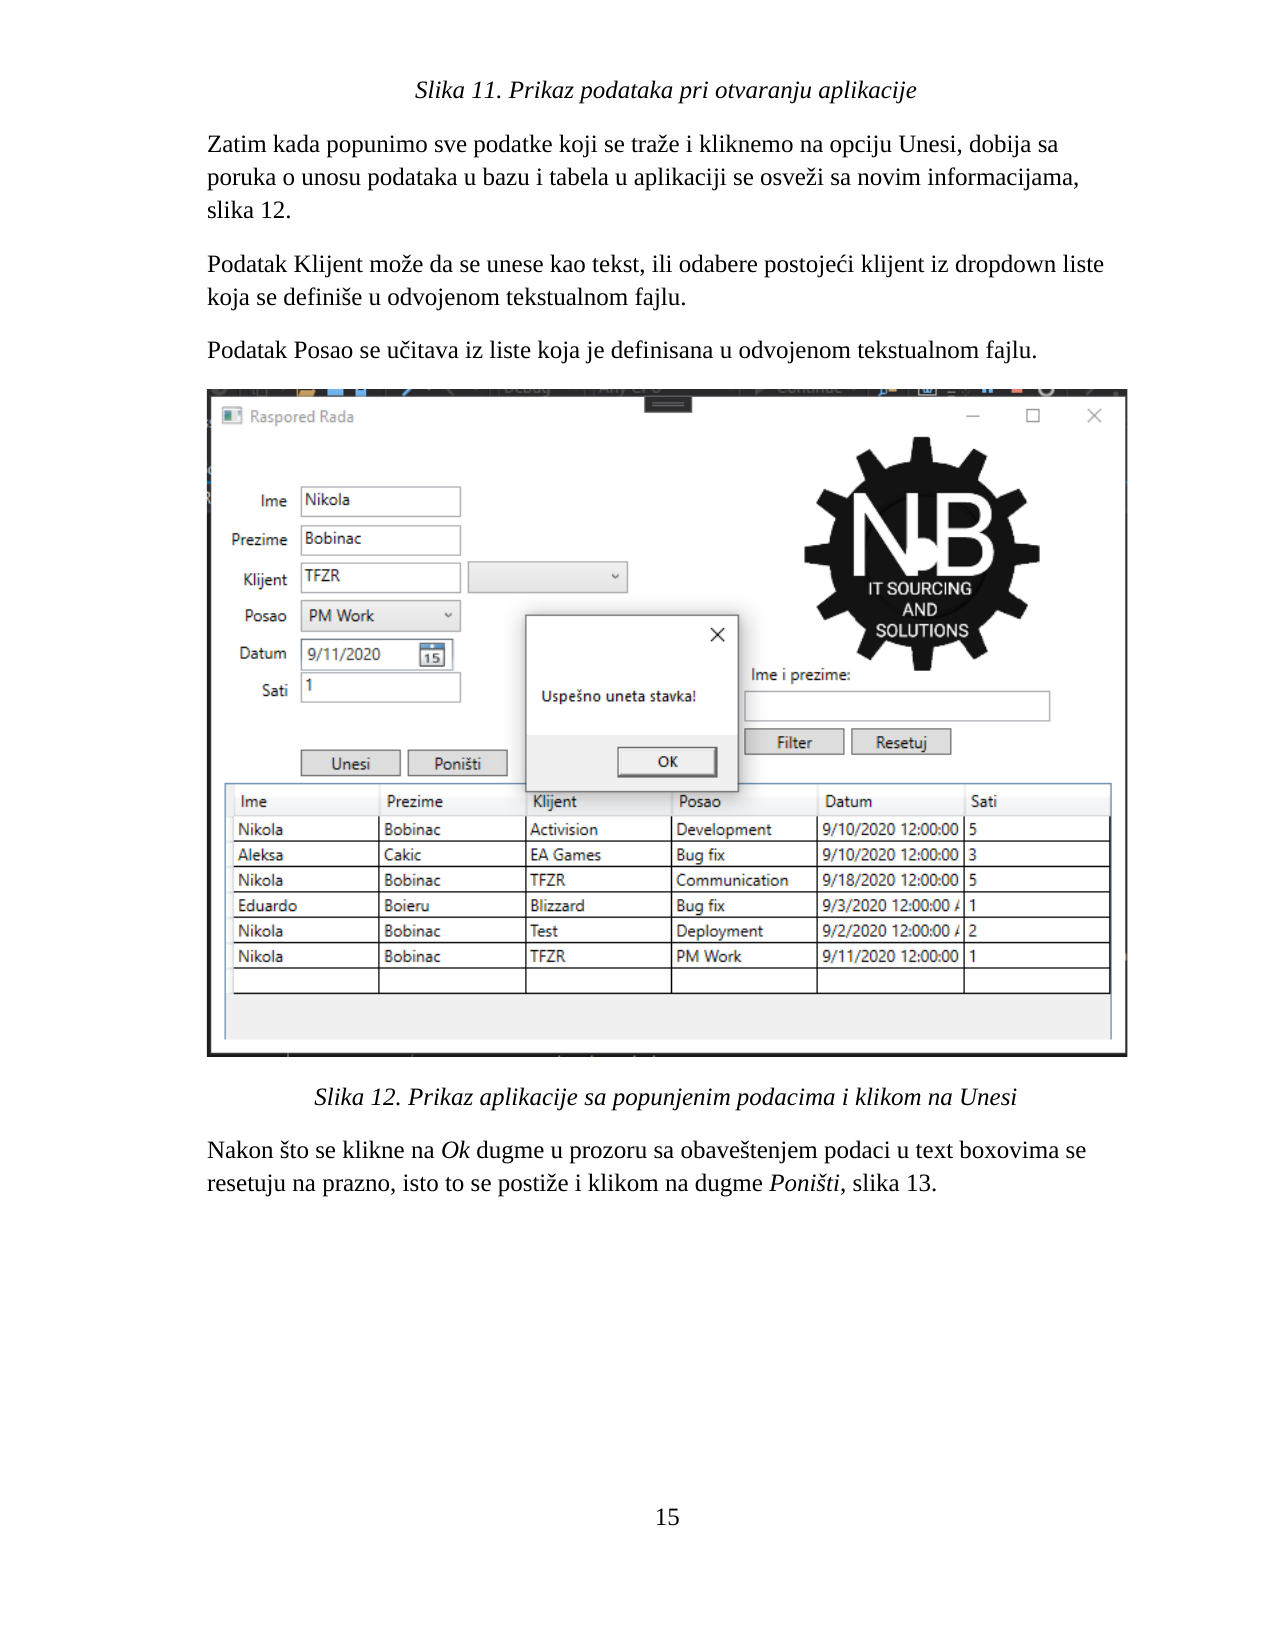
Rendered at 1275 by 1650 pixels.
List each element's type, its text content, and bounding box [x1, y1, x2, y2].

text Slika 12. Prikaz aplikacije sa popunjenim podacima i klikom na Unesi [207, 1082, 1127, 1110]
text Podatak Posao se učitava iz liste koja je definisana u odvojenom tekstualnom fajlu. [207, 336, 1127, 364]
text Podatak Klijent može da se unese kao tekst, ili odabere postojeći klijent iz dropdown liste koja se definiše u odvojenom tekstualnom fajlu. [207, 249, 1127, 311]
text Nakon što se klikne na Ok dugme u prozoru sa obaveštenjem podaci u text boxovima se resetuju na prazno, isto to se postiže i klikom na dugme Poništi, slika 13. [207, 1136, 1127, 1197]
text Zatim kada popunimo sve podatke koji se traže i kliknemo na opciju Unesi, dobija sa poruka o unosu podataka u bazu i tabela u aplikaciji se osveži sa novim informacijama, slika 12. [207, 129, 1127, 224]
text Slika 11. Prikaz podataka pri otvaranju aplikacije [207, 75, 1127, 104]
